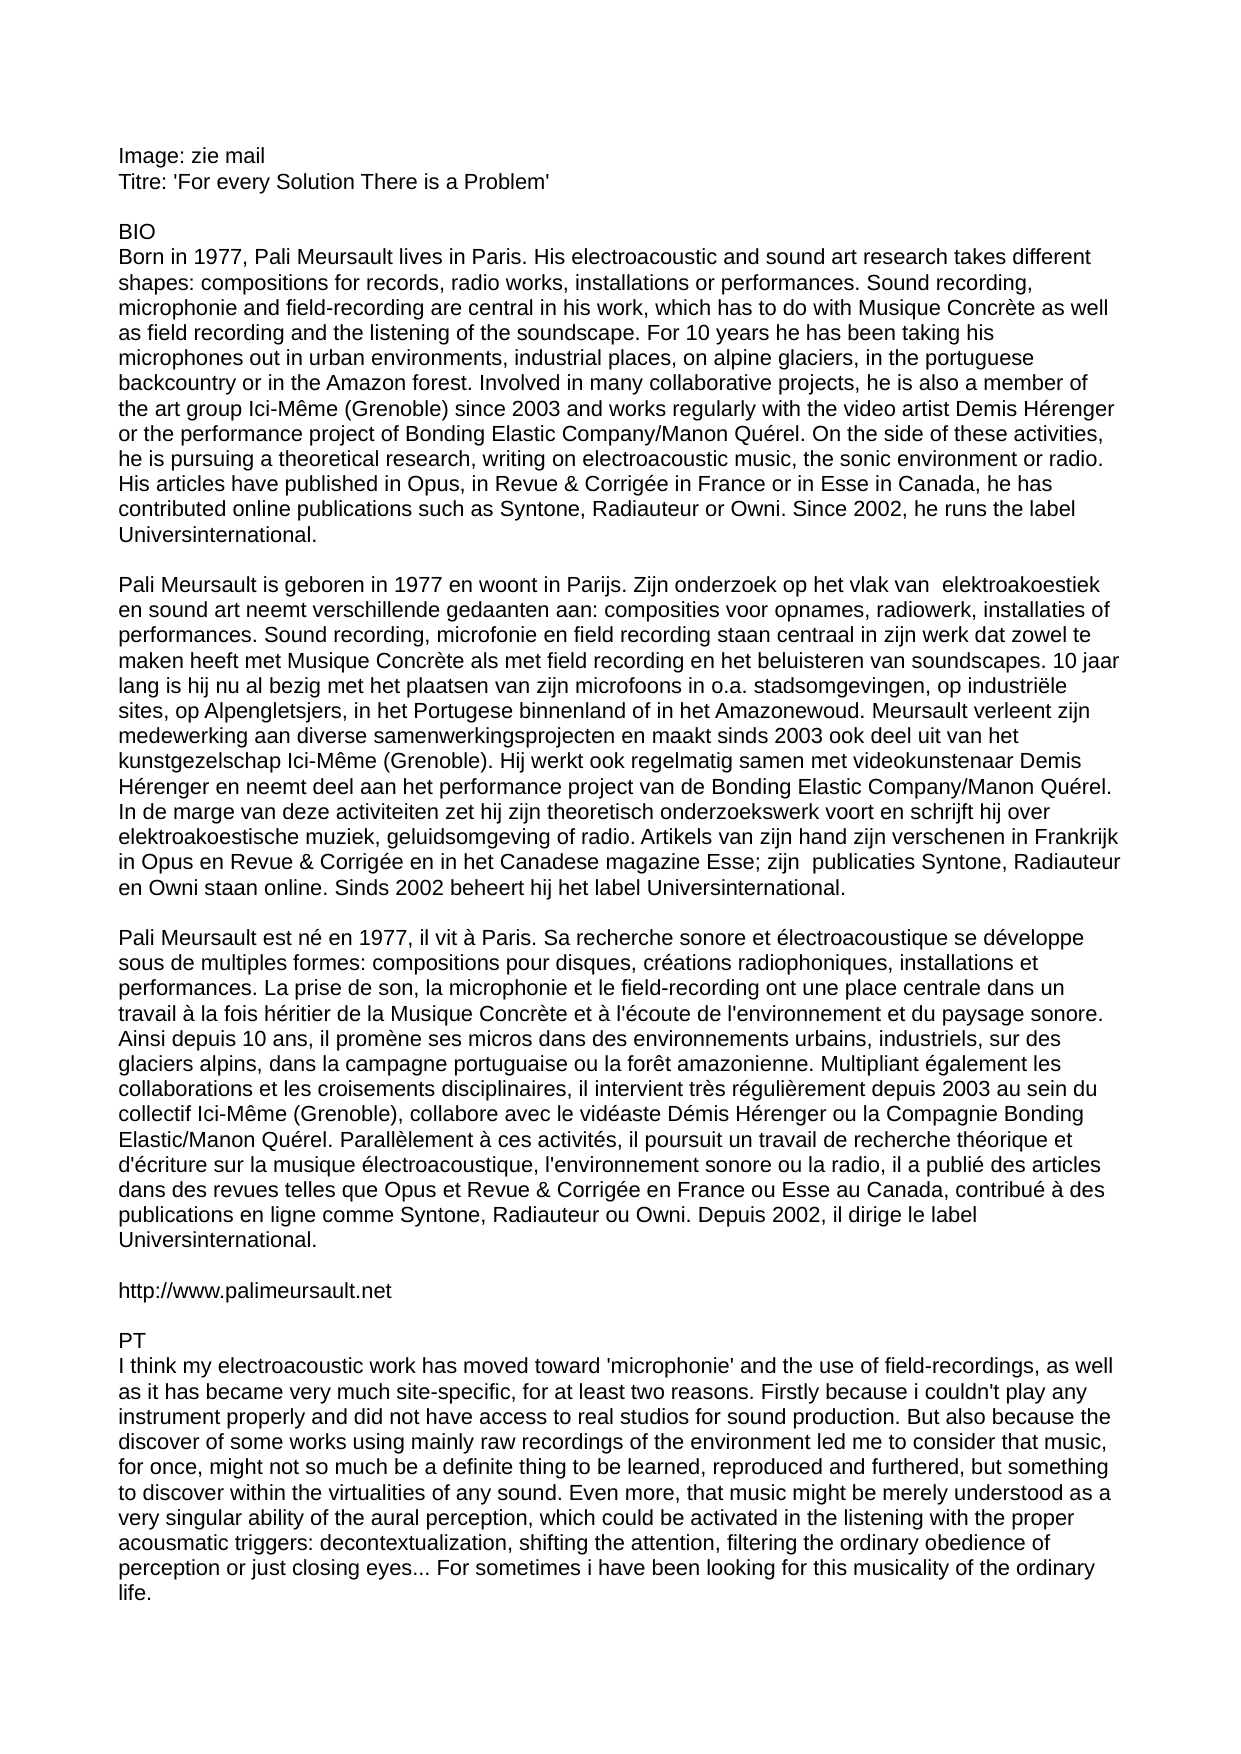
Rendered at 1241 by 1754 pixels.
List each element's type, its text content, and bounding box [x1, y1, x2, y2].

text BIO [118, 219, 1122, 244]
text Image: zie mail [118, 143, 1122, 168]
text http://www.palimeursault.net [118, 1278, 1122, 1303]
text Titre: 'For every Solution There is a Problem' [118, 168, 1122, 194]
text Pali Meursault is geboren in 1977 en woont in Parijs. Zijn onderzoek op het vlak van elektroakoestiek en sound art neemt verschillende gedaanten aan: composities voor opnames, radiowerk, installaties of performances. Sound recording, microfonie en field recording staan centraal in zijn werk dat zowel te maken heeft met Musique Concrète als met field recording en het beluisteren van soundscapes. 10 jaar lang is hij nu al bezig met het plaatsen van zijn microfoons in o.a. stadsomgevingen, op industriële sites, op Alpengletsjers, in het Portugese binnenland of in het Amazonewoud. Meursault verleent zijn medewerking aan diverse samenwerkingsprojecten en maakt sinds 2003 ook deel uit van het kunstgezelschap Ici-Même (Grenoble). Hij werkt ook regelmatig samen met videokunstenaar Demis Hérenger en neemt deel aan het performance project van de Bonding Elastic Company/Manon Quérel. [118, 572, 1122, 799]
text Pali Meursault est né en 1977, il vit à Paris. Sa recherche sonore et électroacoustique se développe sous de multiples formes: compositions pour disques, créations radiophoniques, installations et performances. La prise de son, la microphonie et le field-recording ont une place centrale dans un travail à la fois héritier de la Musique Concrète et à l'écoute de l'environnement et du paysage sonore. Ainsi depuis 10 ans, il promène ses micros dans des environnements urbains, industriels, sur des glaciers alpins, dans la campagne portuguaise ou la forêt amazonienne. Multipliant également les collaborations et les croisements disciplinaires, il intervient très régulièrement depuis 2003 au sein du collectif Ici-Même (Grenoble), collabore avec le vidéaste Démis Hérenger ou la Compagnie Bonding Elastic/Manon Quérel. Parallèlement à ces activités, il poursuit un travail de recherche théorique et d'écriture sur la musique électroacoustique, l'environnement sonore ou la radio, il a publié des articles dans des revues telles que Opus et Revue & Corrigée en France ou Esse au Canada, contribué à des publications en ligne comme Syntone, Radiauteur ou Owni. Depuis 2002, il dirige le label Universinternational. [118, 925, 1122, 1252]
text I think my electroacoustic work has moved toward 'microphonie' and the use of field-recordings, as well as it has became very much site-specific, for at least two reasons. Firstly because i couldn't play any instrument properly and did not have access to real studios for sound production. But also because the discover of some works using mainly raw recordings of the environment led me to consider that music, for once, might not so much be a definite thing to be learned, reproduced and furthered, but something to discover within the virtualities of any sound. Even more, that music might be merely understood as a very singular ability of the aural perception, which could be activated in the listening with the proper acousmatic triggers: decontextualization, shifting the attention, filtering the ordinary obedience of perception or just closing eyes... For sometimes i have been looking for this musicality of the ordinary life. [118, 1353, 1122, 1605]
text PT [118, 1328, 1122, 1353]
text In de marge van deze activiteiten zet hij zijn theoretisch onderzoekswerk voort en schrijft hij over elektroakoestische muziek, geluidsomgeving of radio. Artikels van zijn hand zijn verschenen in Frankrijk in Opus en Revue & Corrigée en in het Canadese magazine Esse; zijn publicaties Syntone, Radiauteur en Owni staan online. Sinds 2002 beheert hij het label Universinternational. [118, 799, 1122, 899]
text Born in 1977, Pali Meursault lives in Paris. His electroacoustic and sound art research takes different shapes: compositions for records, radio works, installations or performances. Sound recording, microphonie and field-recording are central in his work, which has to do with Musique Concrète as well as field recording and the listening of the soundscape. For 10 years he has been taking his microphones out in urban environments, industrial places, on alpine glaciers, in the portuguese backcountry or in the Amazon forest. Involved in many collaborative projects, he is also a member of the art group Ici-Même (Grenoble) since 2003 and works regularly with the video artist Demis Hérenger or the performance project of Bonding Elastic Company/Manon Quérel. On the side of these activities, he is pursuing a theoretical research, writing on electroacoustic music, the sonic environment or radio. His articles have published in Opus, in Revue & Corrigée in France or in Esse in Canada, he has contributed online publications such as Syntone, Radiauteur or Owni. Since 2002, he runs the label Universinternational. [118, 244, 1122, 547]
